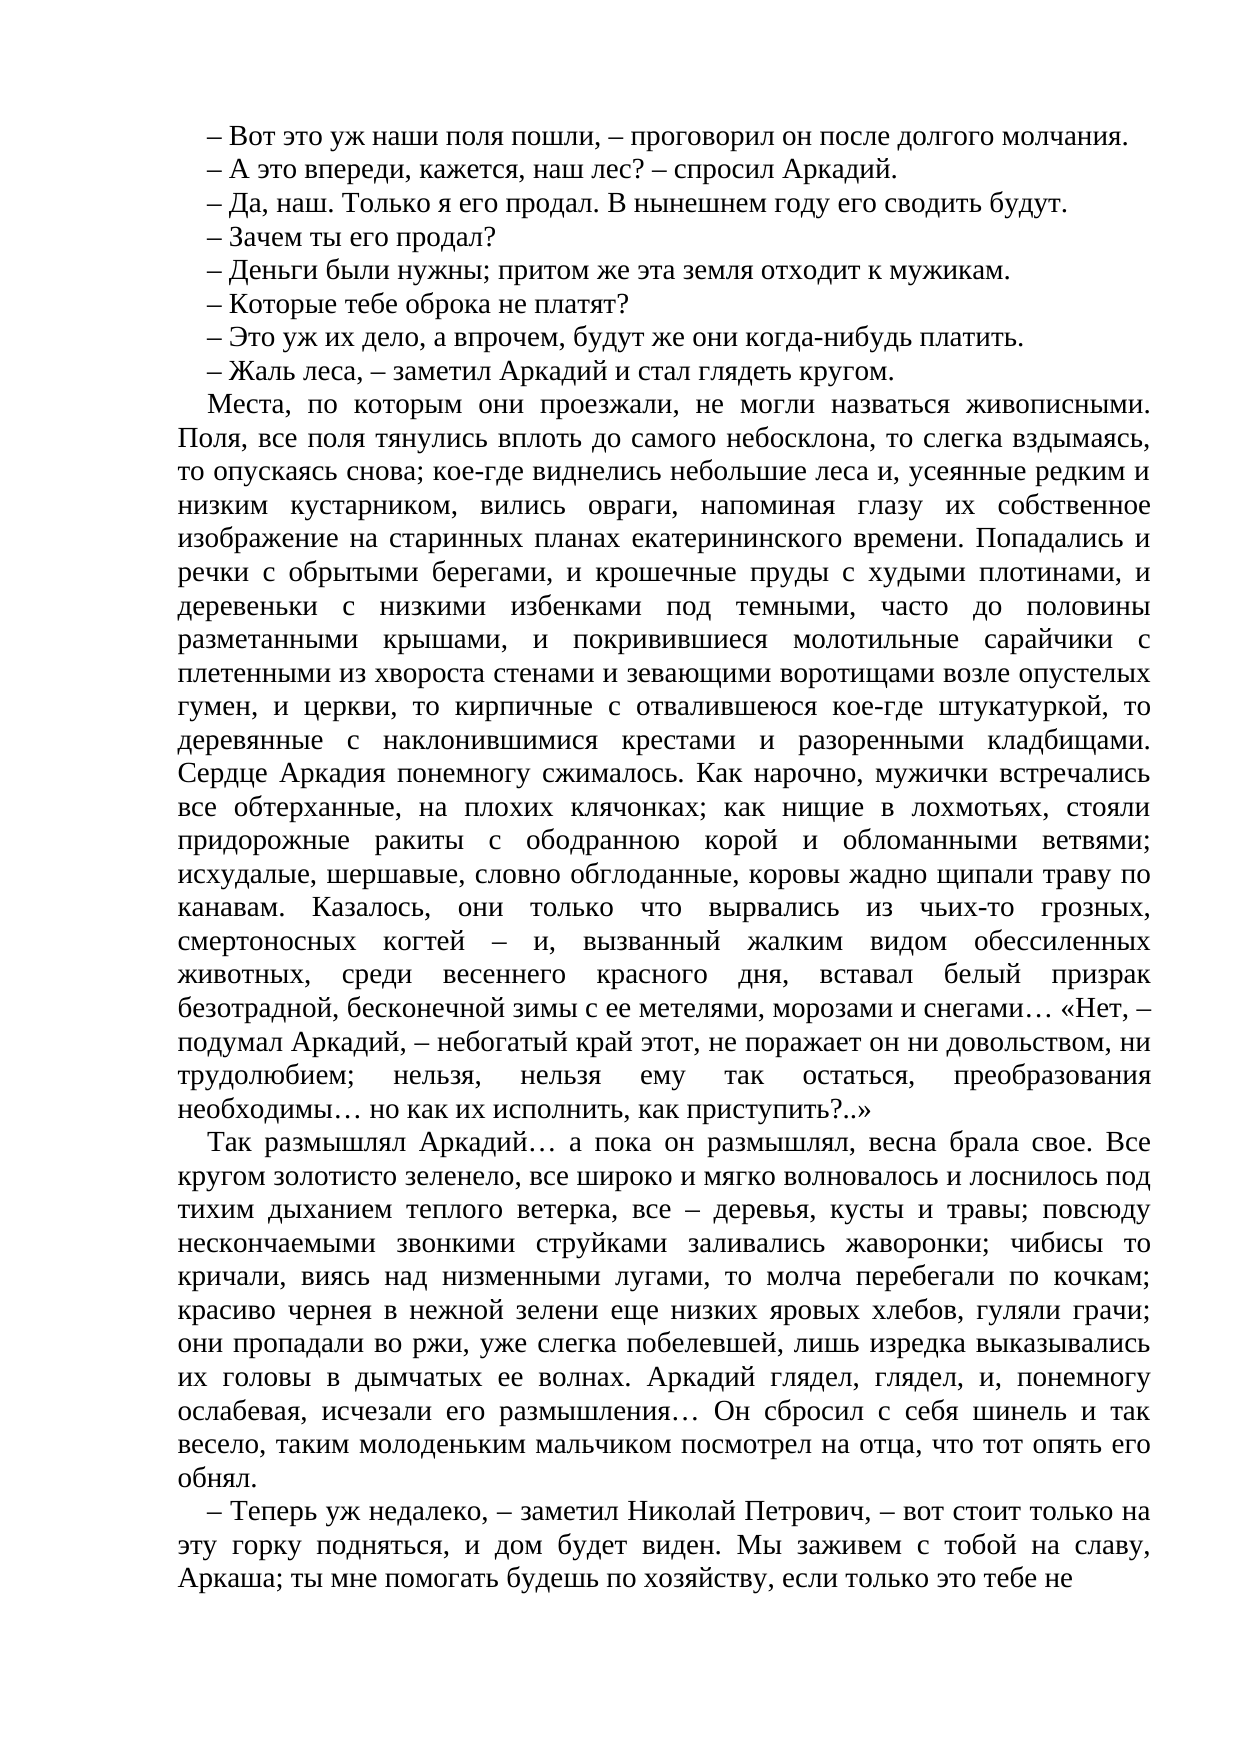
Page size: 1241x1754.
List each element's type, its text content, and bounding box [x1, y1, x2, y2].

text – А это впереди, кажется, наш лес? – спросил Аркадий. [177, 152, 1152, 185]
text Так размышлял Аркадий… а пока он размышлял, весна брала свое. Все кругом золотисто зеленело, все широко и мягко волновалось и лоснилось под тихим дыханием теплого ветерка, все – деревья, кусты и травы; повсюду нескончаемыми звонкими струйками заливались жаворонки; чибисы то кричали, виясь над низменными лугами, то молча перебегали по кочкам; красиво чернея в нежной зелени еще низких яровых хлебов, гуляли грачи; они пропадали во ржи, уже слегка побелевшей, лишь изредка выказывались их головы в дымчатых ее волнах. Аркадий глядел, глядел, и, понемногу ослабевая, исчезали его размышления… Он сбросил с себя шинель и так весело, таким молоденьким мальчиком посмотрел на отца, что тот опять его обнял. [177, 1124, 1152, 1493]
text – Вот это уж наши поля пошли, – проговорил он после долгого молчания. [177, 118, 1152, 152]
text – Да, наш. Только я его продал. В нынешнем году его сводить будут. [177, 185, 1152, 219]
text – Которые тебе оброка не платят? [177, 286, 1152, 319]
text – Теперь уж недалеко, – заметил Николай Петрович, – вот стоит только на эту горку подняться, и дом будет виден. Мы заживем с тобой на славу, Аркаша; ты мне помогать будешь по хозяйству, если только это тебе не [177, 1493, 1152, 1594]
text Места, по которым они проезжали, не могли назваться живописными. Поля, все поля тянулись вплоть до самого небосклона, то слегка вздымаясь, то опускаясь снова; кое-где виднелись небольшие леса и, усеянные редким и низким кустарником, вились овраги, напоминая глазу их собственное изображение на старинных планах екатерининского времени. Попадались и речки с обрытыми берегами, и крошечные пруды с худыми плотинами, и деревеньки с низкими избенками под темными, часто до половины разметанными крышами, и покривившиеся молотильные сарайчики с плетенными из хвороста стенами и зевающими воротищами возле опустелых гумен, и церкви, то кирпичные с отвалившеюся кое-где штукатуркой, то деревянные с наклонившимися крестами и разоренными кладбищами. Сердце Аркадия понемногу сжималось. Как нарочно, мужички встречались все обтерханные, на плохих клячонках; как нищие в лохмотьях, стояли придорожные ракиты с ободранною корой и обломанными ветвями; исхудалые, шершавые, словно обглоданные, коровы жадно щипали траву по канавам. Казалось, они только что вырвались из чьих-то грозных, смертоносных когтей – и, вызванный жалким видом обессиленных животных, среди весеннего красного дня, вставал белый призрак безотрадной, бесконечной зимы с ее метелями, морозами и снегами… «Нет, – подумал Аркадий, – небогатый край этот, не поражает он ни довольством, ни трудолюбием; нельзя, нельзя ему так остаться, преобразования необходимы… но как их исполнить, как приступить?..» [177, 386, 1152, 1124]
text – Это уж их дело, а впрочем, будут же они когда-нибудь платить. [177, 319, 1152, 353]
text – Зачем ты его продал? [177, 219, 1152, 252]
text – Деньги были нужны; притом же эта земля отходит к мужикам. [177, 252, 1152, 286]
text – Жаль леса, – заметил Аркадий и стал глядеть кругом. [177, 353, 1152, 386]
